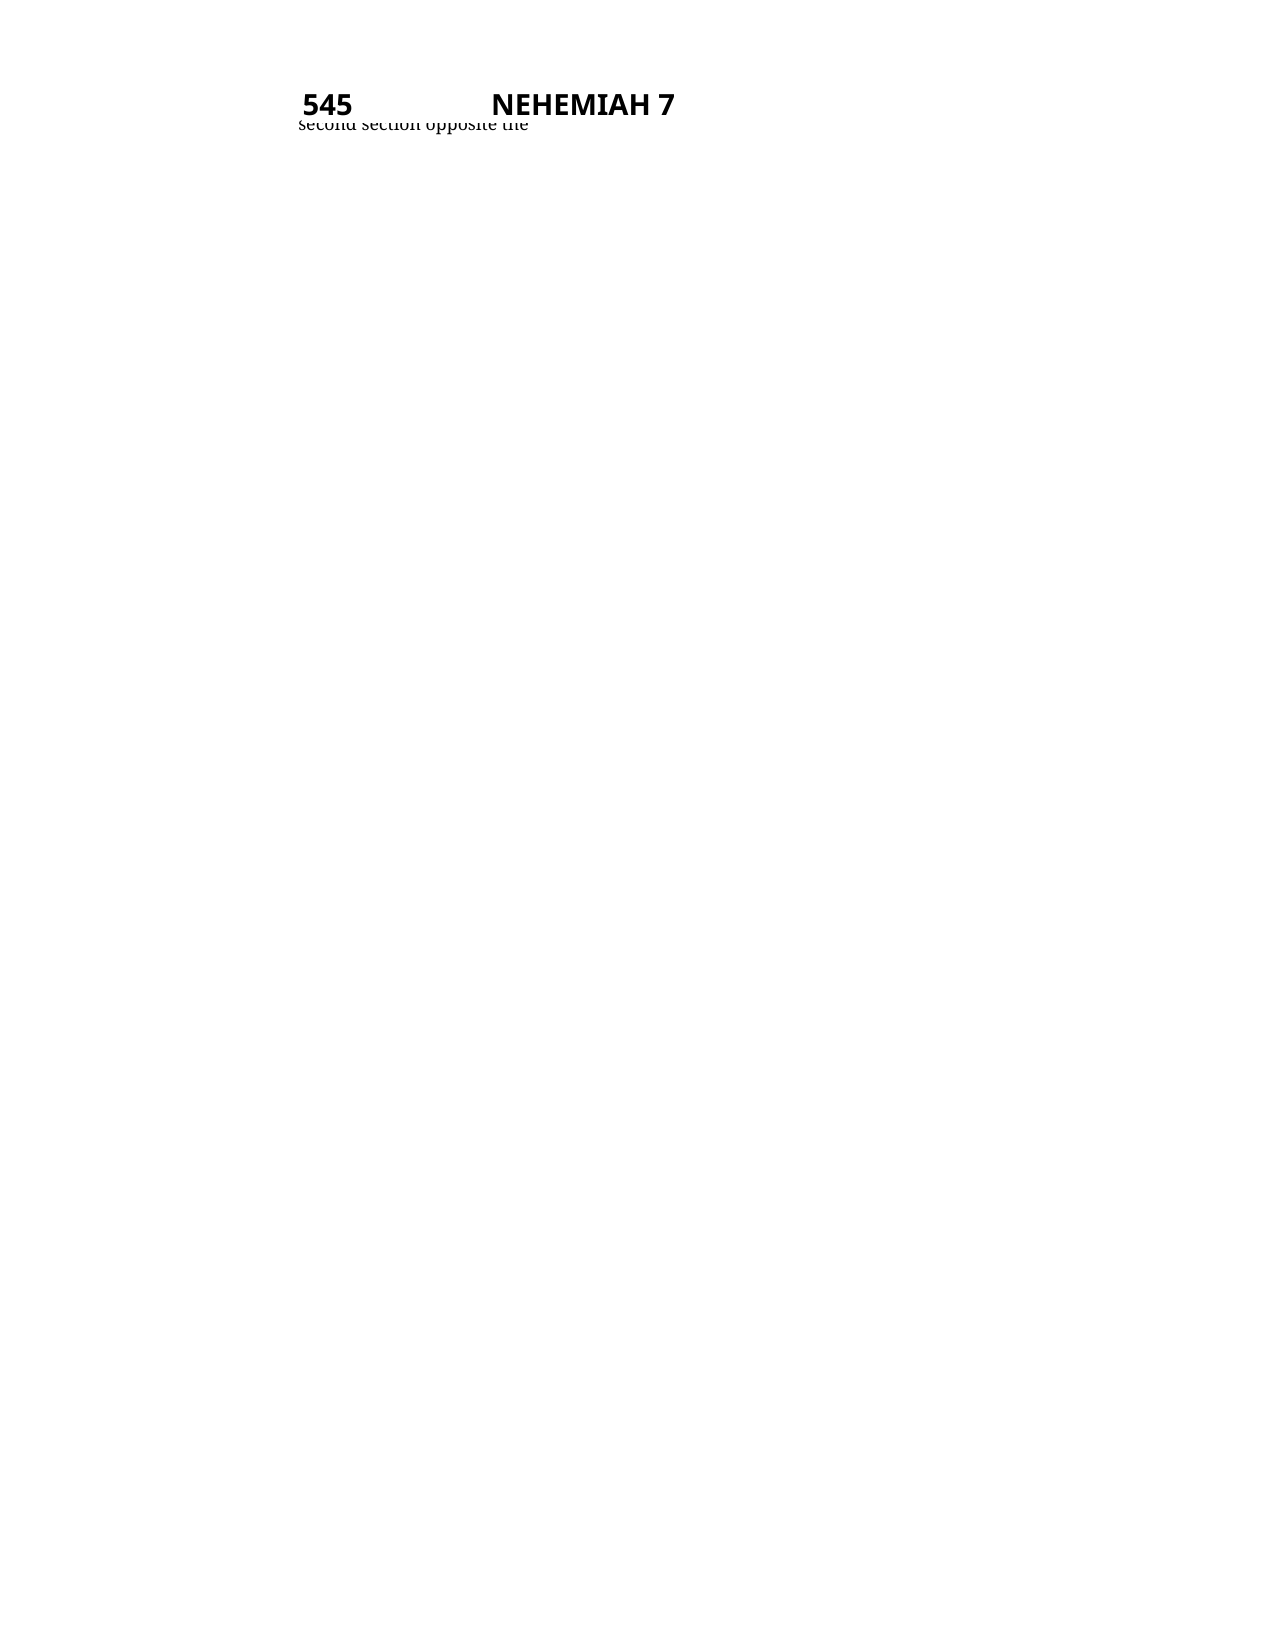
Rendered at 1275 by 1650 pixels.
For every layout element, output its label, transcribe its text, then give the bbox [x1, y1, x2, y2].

text second section opposite the [298, 116, 603, 135]
